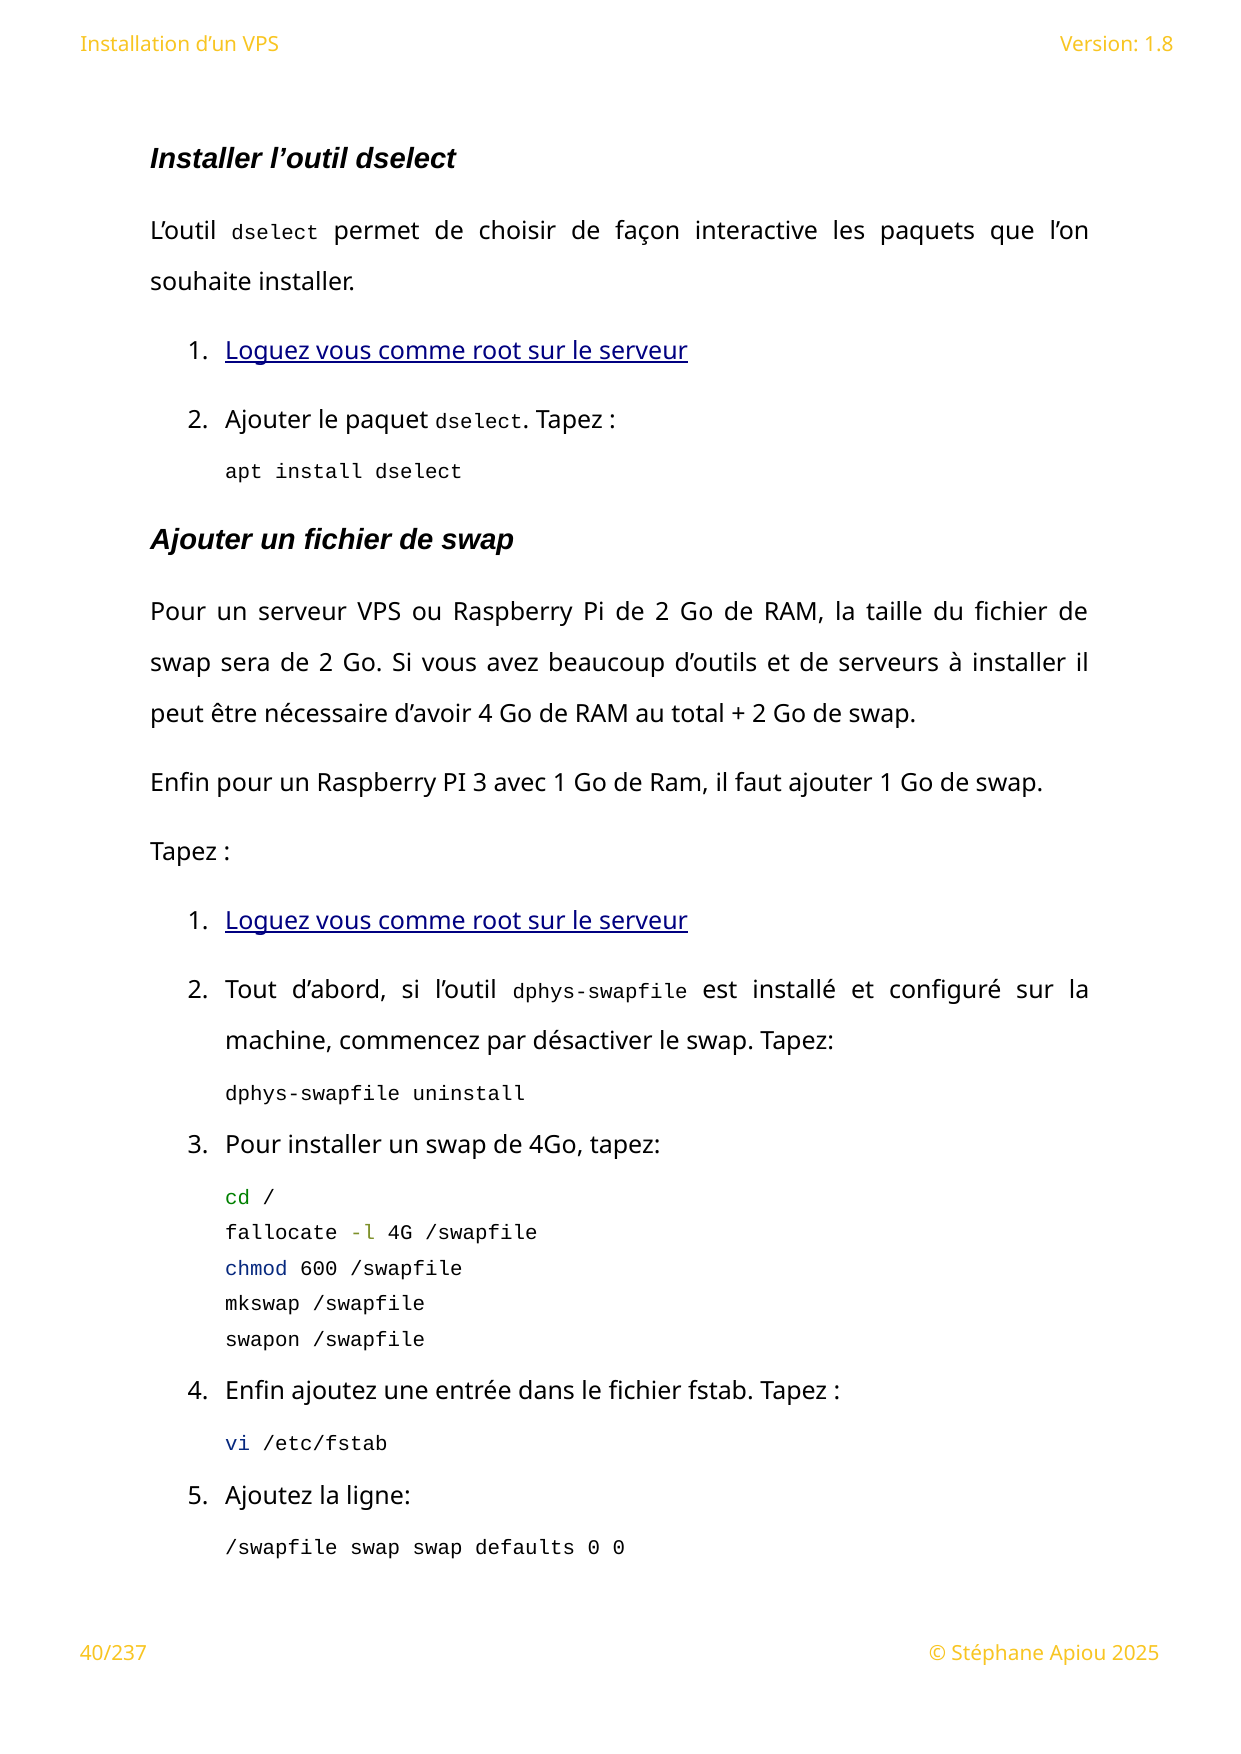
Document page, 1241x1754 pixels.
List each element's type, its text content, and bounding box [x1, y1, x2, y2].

list Tout d’abord, si l’outil dphys-swapfile est installé et configuré sur la machine, commencez par désactiver le swap. Tapez: [187, 972, 1090, 1057]
list apt install dselect [187, 461, 1090, 485]
text L’outil dselect permet de choisir de façon interactive les paquets que l’on souhaite installer. [150, 212, 1090, 298]
list Loguez vous comme root sur le serveur [187, 903, 1090, 937]
list Pour installer un swap de 4Go, tapez: [187, 1127, 1090, 1161]
list /swapfile swap swap defaults 0 0 [187, 1537, 1090, 1561]
subtitle Ajouter un fichier de swap [150, 522, 1090, 555]
subtitle Installer l’outil dselect [150, 141, 1090, 174]
list chmod 600 /swapfile [187, 1258, 1090, 1281]
text Pour un serveur VPS ou Raspberry Pi de 2 Go de RAM, la taille du fichier de swap sera de 2 Go. Si vous avez beaucoup d’outils et de serveurs à installer il peut être nécessaire d’avoir 4 Go de RAM au total + 2 Go de swap. [150, 594, 1090, 730]
list fallocate -l 4G /swapfile [187, 1222, 1090, 1246]
list cd / [187, 1187, 1090, 1211]
list Ajouter le paquet dselect. Tapez : [187, 401, 1090, 436]
list mkswap /swapfile [187, 1293, 1090, 1317]
list Enfin ajoutez une entrée dans le fichier fstab. Tapez : [187, 1373, 1090, 1407]
list Loguez vous comme root sur le serveur [187, 332, 1090, 367]
list vi /etc/fstab [187, 1433, 1090, 1457]
list dphys-swapfile uninstall [187, 1083, 1090, 1106]
list swapon /swapfile [187, 1329, 1090, 1352]
text Tapez : [150, 834, 1090, 868]
text Enfin pour un Raspberry PI 3 avec 1 Go de Ram, il faut ajouter 1 Go de swap. [150, 765, 1090, 799]
list Ajoutez la ligne: [187, 1477, 1090, 1511]
